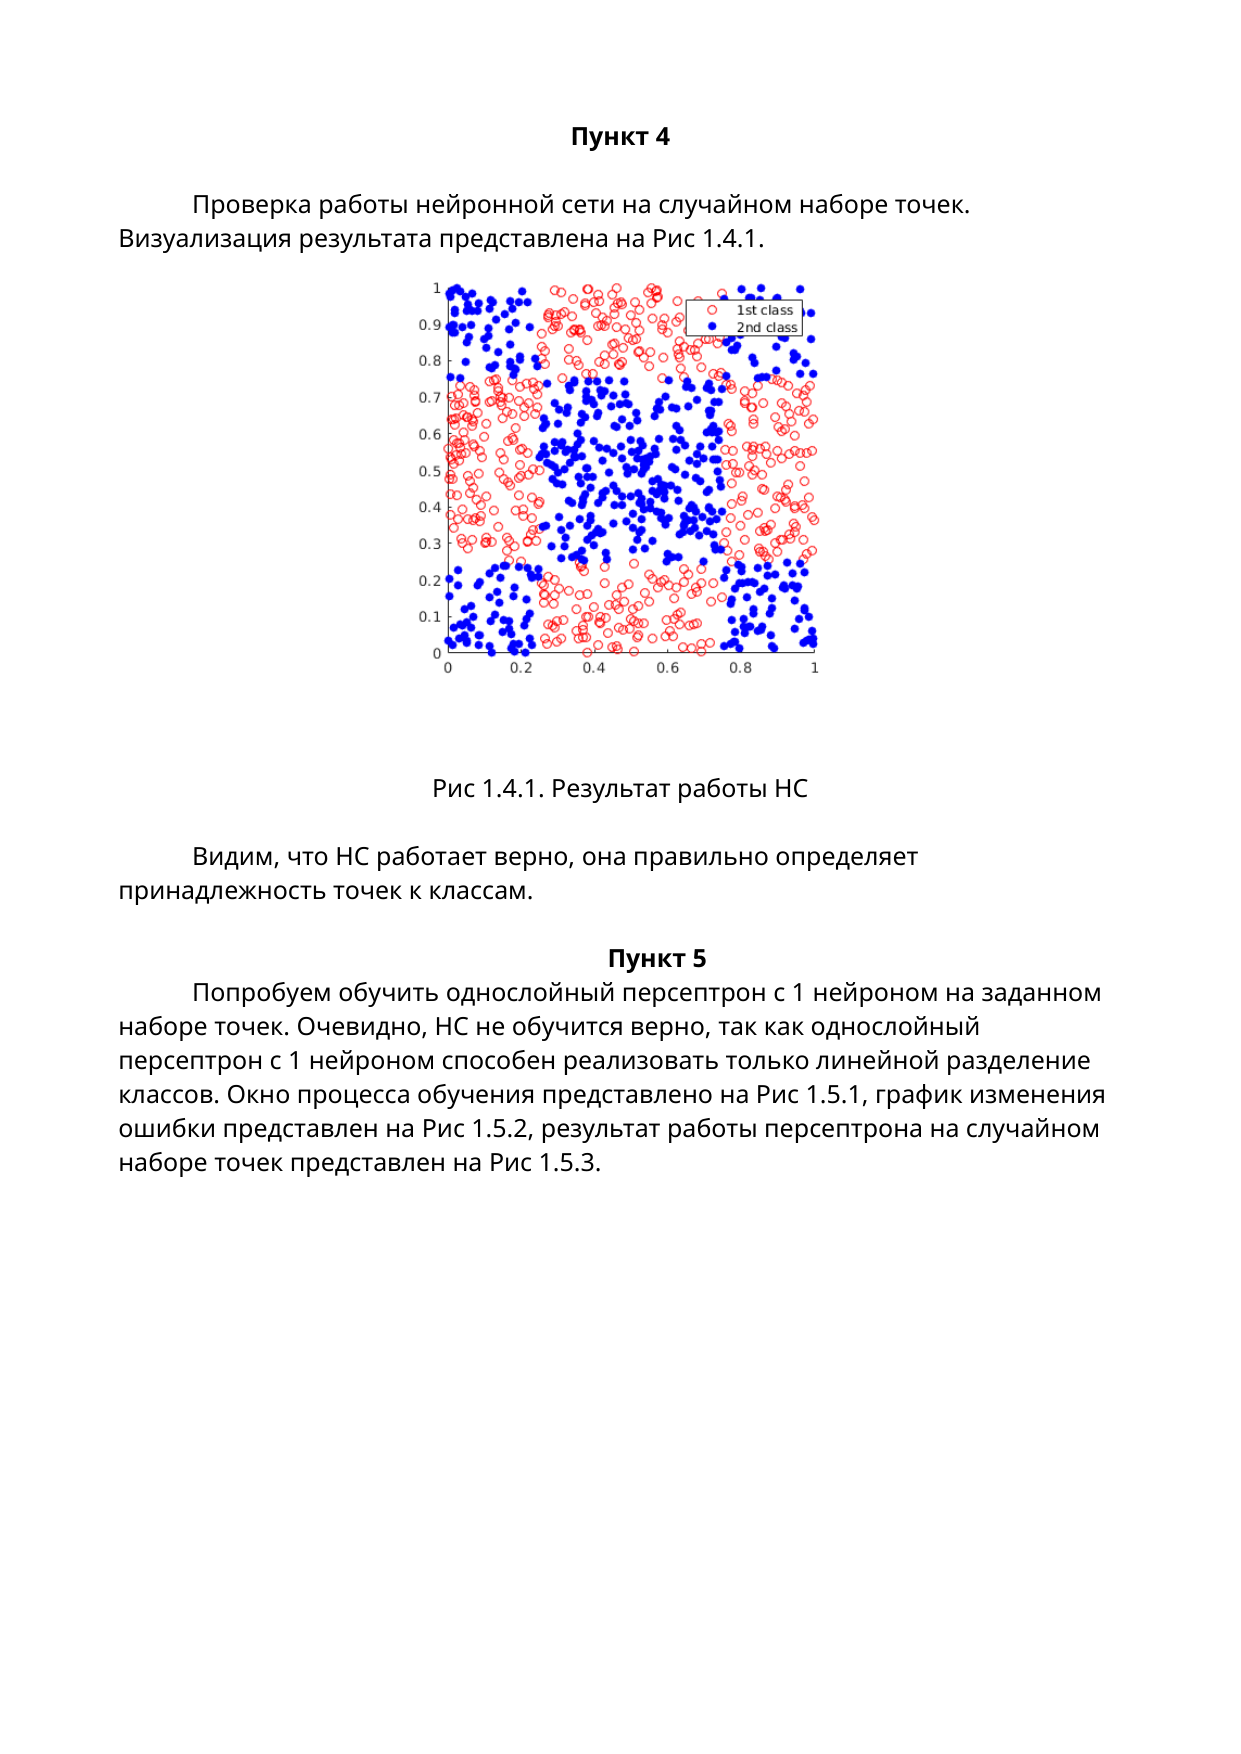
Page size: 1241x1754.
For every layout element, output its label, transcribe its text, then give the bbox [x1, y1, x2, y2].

text Попробуем обучить однослойный персептрон с 1 нейроном на заданном наборе точек. Очевидно, НС не обучится верно, так как однослойный персептрон с 1 нейроном способен реализовать только линейной разделение классов. Окно процесса обучения представлено на Рис 1.5.1, график изменения ошибки представлен на Рис 1.5.2, результат работы персептрона на случайном наборе точек представлен на Рис 1.5.3. [118, 974, 1122, 1179]
text Видим, что НС работает верно, она правильно определяет принадлежность точек к классам. [118, 838, 1122, 906]
text Пункт 5 [118, 941, 1122, 974]
text Пункт 4 [118, 118, 1122, 152]
picture [311, 254, 929, 702]
text Проверка работы нейронной сети на случайном наборе точек. Визуализация результата представлена на Рис 1.4.1. [118, 186, 1122, 254]
text Рис 1.4.1. Результат работы НС [118, 736, 1122, 804]
